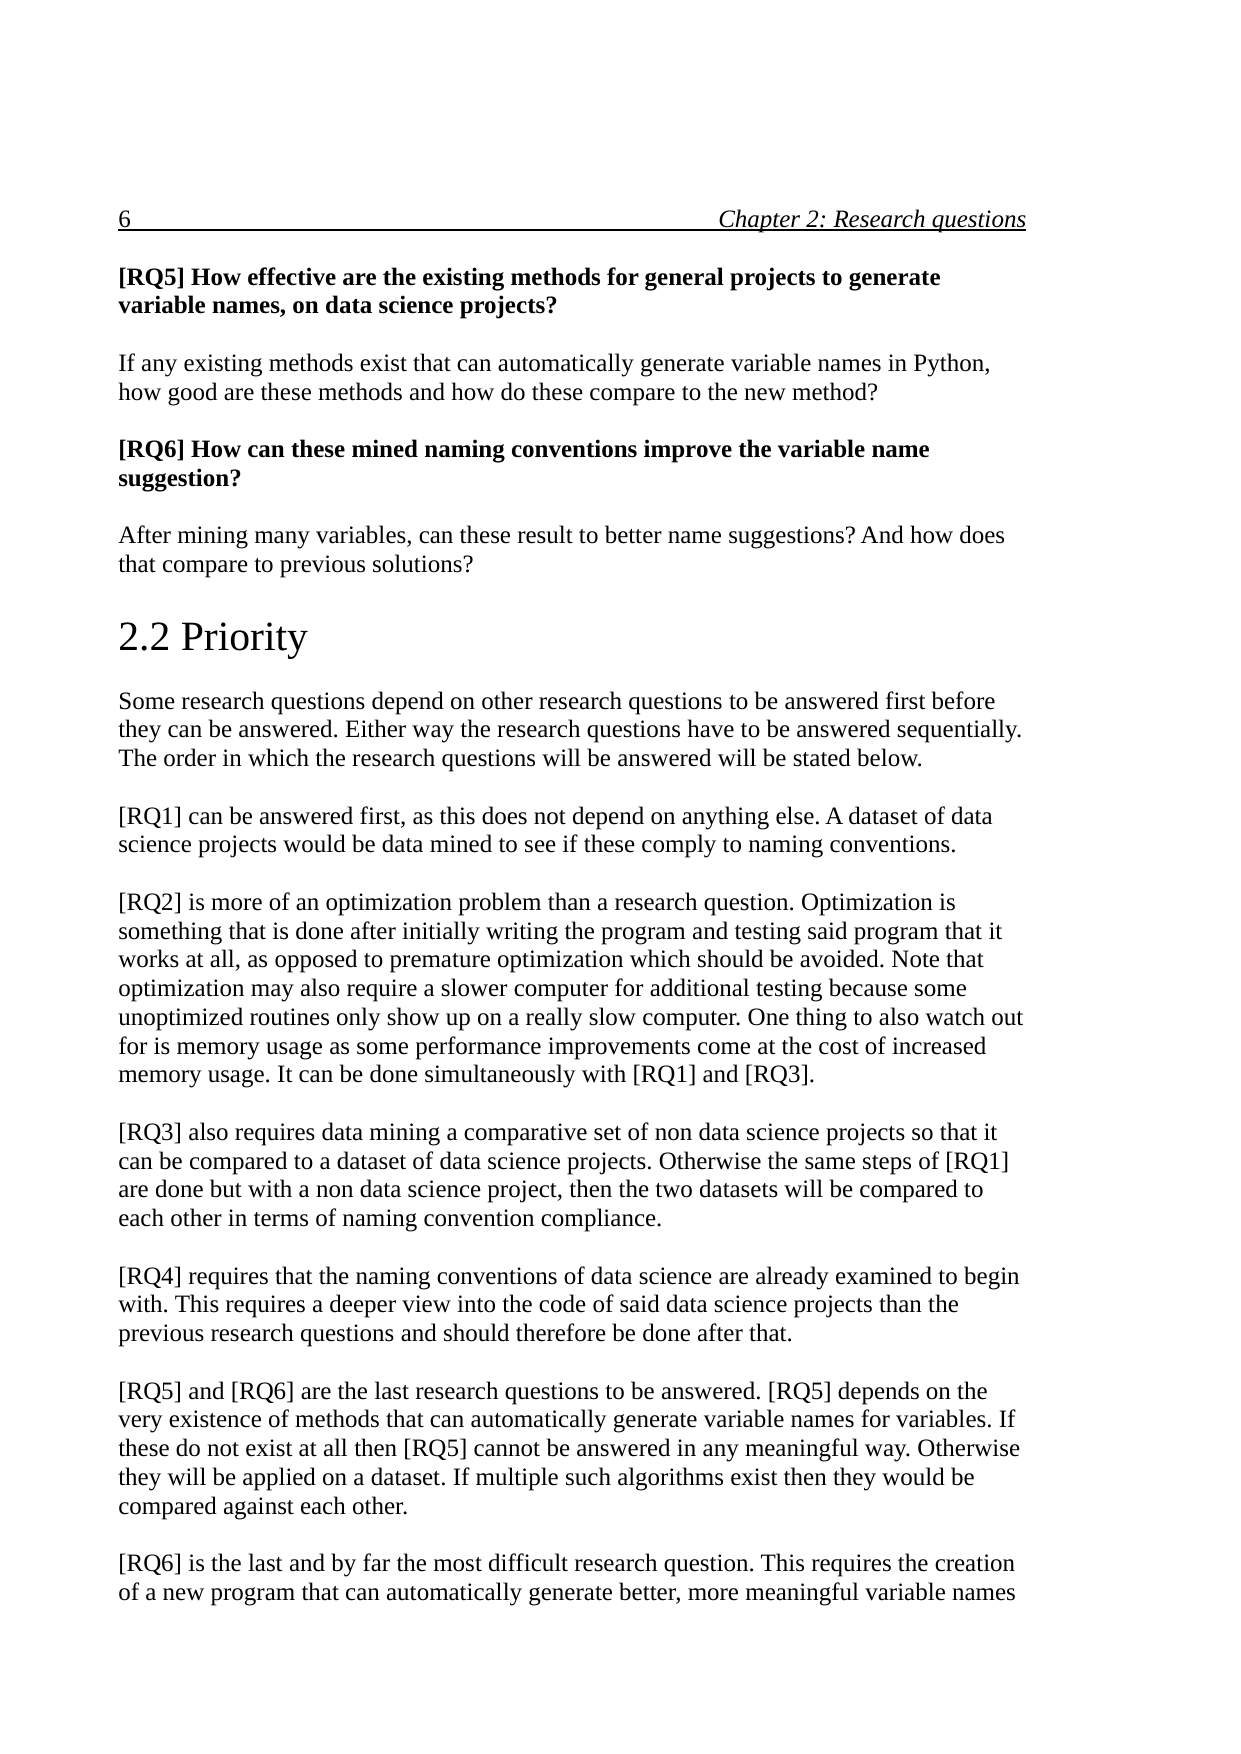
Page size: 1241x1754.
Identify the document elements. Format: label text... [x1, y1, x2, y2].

text After mining many variables, can these result to better name suggestions? And how does that compare to previous solutions? [118, 521, 1033, 578]
text [RQ2] is more of an optimization problem than a research question. Optimization is something that is done after initially writing the program and testing said program that it works at all, as opposed to premature optimization which should be avoided. Note that optimization may also require a slower computer for additional testing because some unoptimized routines only show up on a really slow computer. One thing to also watch out for is memory usage as some performance improvements come at the cost of increased memory usage. It can be done simultaneously with [RQ1] and [RQ3]. [118, 887, 1033, 1088]
text [RQ5] How effective are the existing methods for general projects to generate variable names, on data science projects? [118, 262, 1033, 319]
text [RQ3] also requires data mining a comparative set of non data science projects so that it can be compared to a dataset of data science projects. Otherwise the same steps of [RQ1] are done but with a non data science project, then the two datasets will be compared to each other in terms of naming convention compliance. [118, 1117, 1033, 1232]
text [RQ5] and [RQ6] are the last research questions to be answered. [RQ5] depends on the very existence of methods that can automatically generate variable names for variables. If these do not exist at all then [RQ5] cannot be answered in any meaningful way. Otherwise they will be applied on a dataset. If multiple such algorithms exist then they would be compared against each other. [118, 1376, 1033, 1519]
text Some research questions depend on other research questions to be answered first before they can be answered. Either way the research questions have to be answered sequentially. The order in which the research questions will be answered will be stated below. [118, 686, 1033, 772]
text [RQ6] is the last and by far the most difficult research question. This requires the creation of a new program that can automatically generate better, more meaningful variable names [118, 1548, 1033, 1606]
text [RQ4] requires that the naming conventions of data science are already examined to begin with. This requires a deeper view into the code of said data science projects than the previous research questions and should therefore be done after that. [118, 1261, 1033, 1347]
text 6 Chapter 2: Research questions [118, 204, 1033, 233]
text If any existing methods exist that can automatically generate variable names in Python, how good are these methods and how do these compare to the new method? [118, 348, 1033, 406]
text [RQ1] can be answered first, as this does not depend on anything else. A dataset of data science projects would be data mined to see if these comply to naming conventions. [118, 801, 1033, 858]
text [RQ6] How can these mined naming conventions improve the variable name suggestion? [118, 434, 1033, 492]
subtitle 2.2 Priority [118, 611, 1033, 659]
